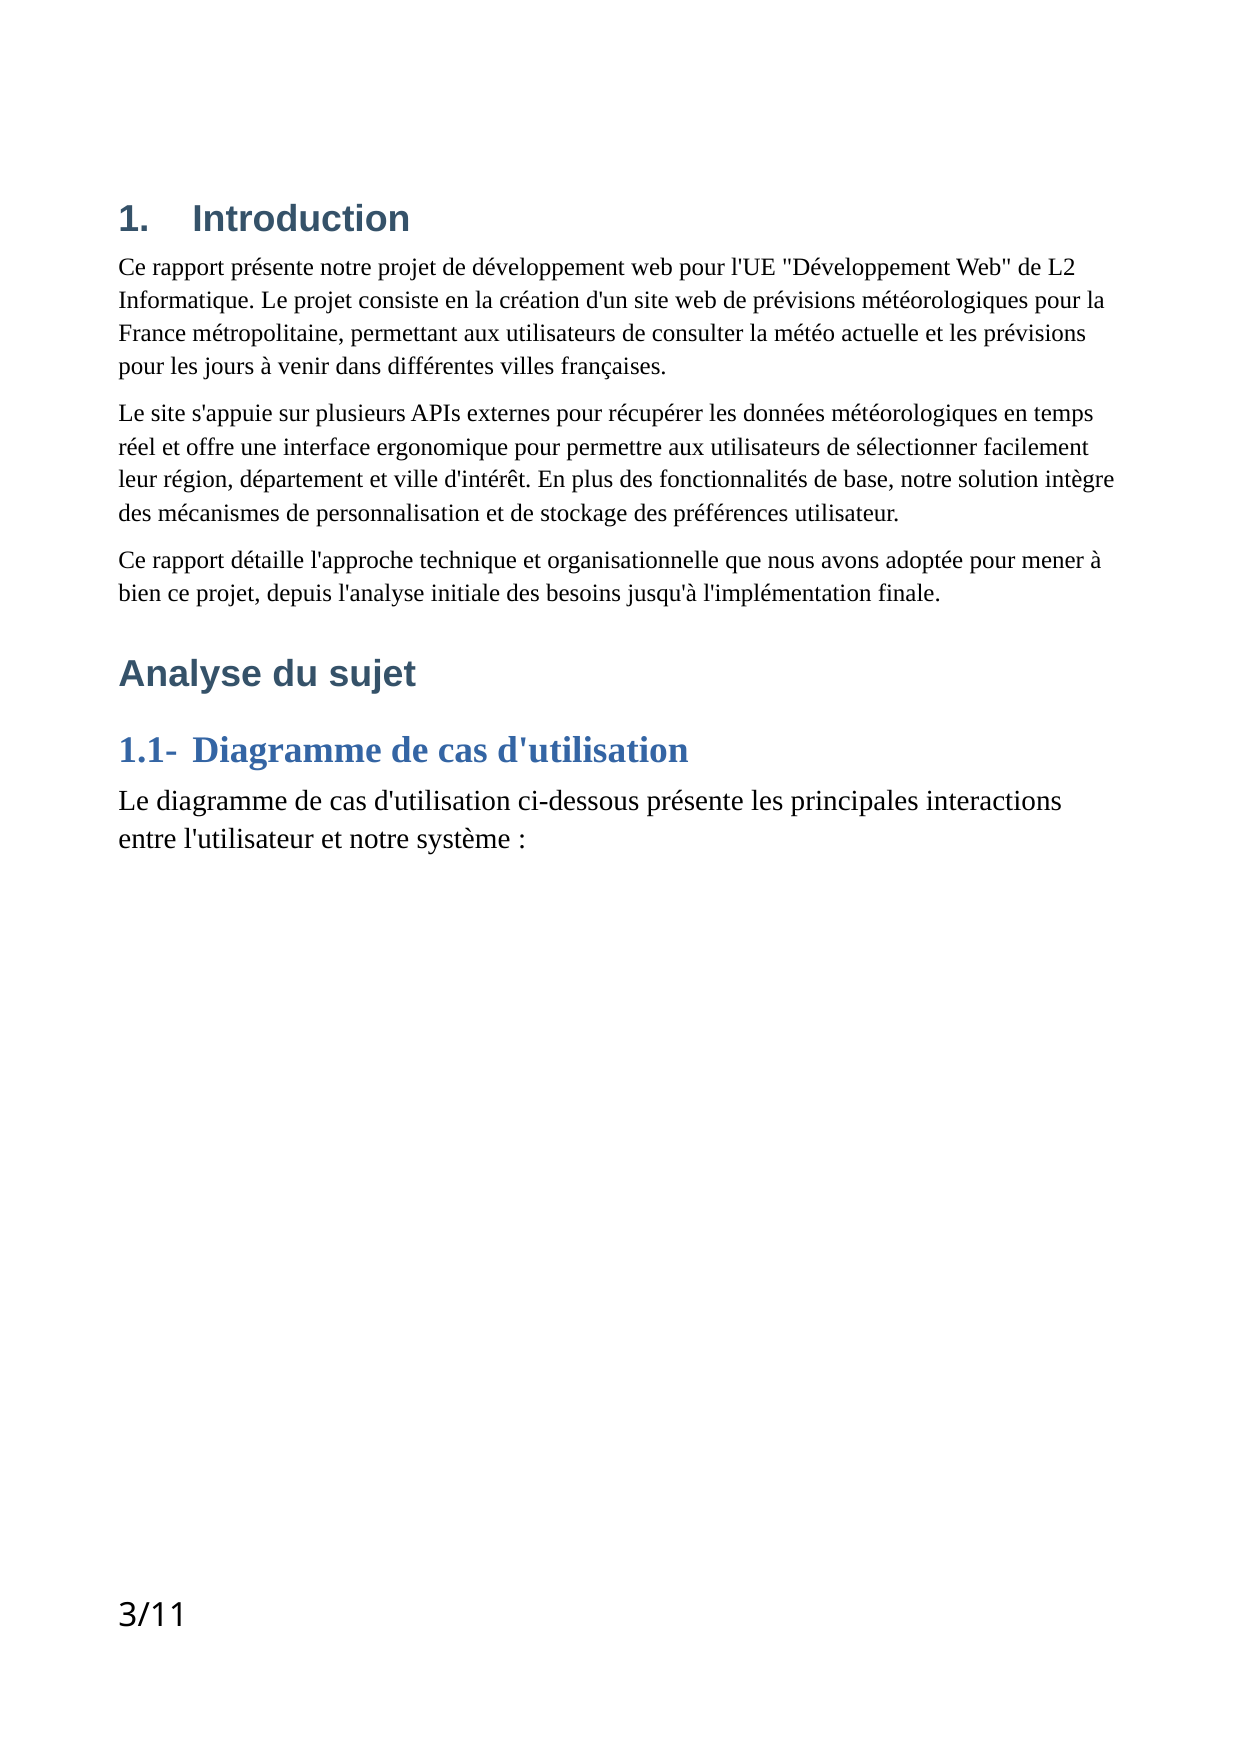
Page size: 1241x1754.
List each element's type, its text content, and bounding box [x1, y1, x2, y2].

text Le site s'appuie sur plusieurs APIs externes pour récupérer les données météorologiques en temps réel et offre une interface ergonomique pour permettre aux utilisateurs de sélectionner facilement leur région, département et ville d'intérêt. En plus des fonctionnalités de base, notre solution intègre des mécanismes de personnalisation et de stockage des préférences utilisateur. [118, 398, 1122, 526]
text Le diagramme de cas d'utilisation ci-dessous présente les principales interactions entre l'utilisateur et notre système : [118, 783, 1122, 855]
text Ce rapport présente notre projet de développement web pour l'UE "Développement Web" de L2 Informatique. Le projet consiste en la création d'un site web de prévisions météorologiques pour la France métropolitaine, permettant aux utilisateurs de consulter la météo actuelle et les prévisions pour les jours à venir dans différentes villes françaises. [118, 252, 1122, 380]
subtitle Diagramme de cas d'utilisation [118, 727, 1122, 770]
subtitle Introduction [118, 196, 1122, 239]
text Ce rapport détaille l'approche technique et organisationnelle que nous avons adoptée pour mener à bien ce projet, depuis l'analyse initiale des besoins jusqu'à l'implémentation finale. [118, 545, 1122, 607]
subtitle Analyse du sujet [118, 651, 1122, 694]
